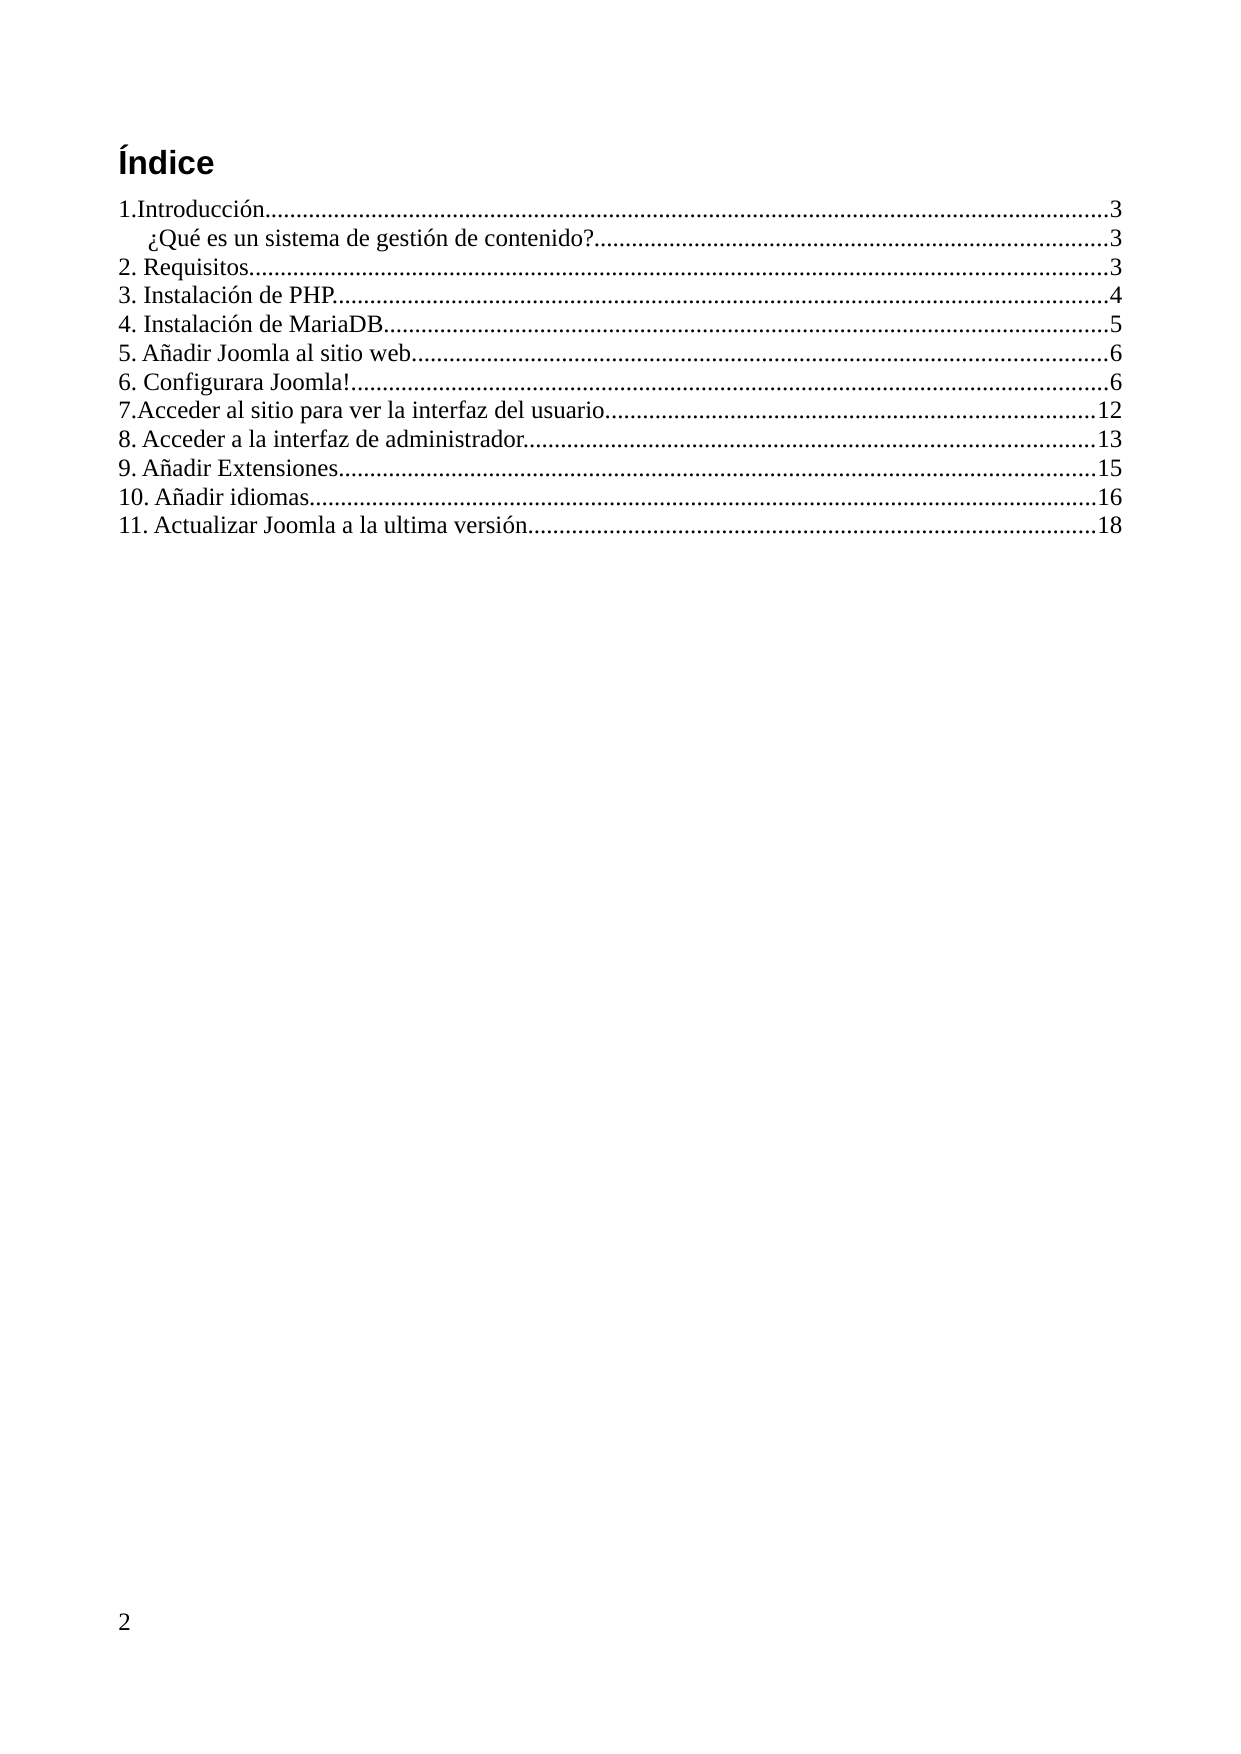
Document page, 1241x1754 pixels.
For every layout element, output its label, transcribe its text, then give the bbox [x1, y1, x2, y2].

text 5. Añadir Joomla al sitio web. 6 [118, 338, 1122, 367]
text 10. Añadir idiomas. 16 [118, 482, 1122, 510]
text 1.Introducción. 3 [118, 194, 1122, 223]
text ¿Qué es un sistema de gestión de contenido? 3 [148, 223, 1122, 252]
text 3. Instalación de PHP. 4 [118, 280, 1122, 309]
text 9. Añadir Extensiones. 15 [118, 453, 1122, 482]
text 2. Requisitos. 3 [118, 252, 1122, 280]
text 6. Configurara Joomla!. 6 [118, 367, 1122, 395]
text 11. Actualizar Joomla a la ultima versión. 18 [118, 510, 1122, 539]
subtitle Índice [118, 143, 1122, 182]
text 4. Instalación de MariaDB. 5 [118, 309, 1122, 338]
text 8. Acceder a la interfaz de administrador. 13 [118, 424, 1122, 453]
text 7.Acceder al sitio para ver la interfaz del usuario. 12 [118, 395, 1122, 424]
